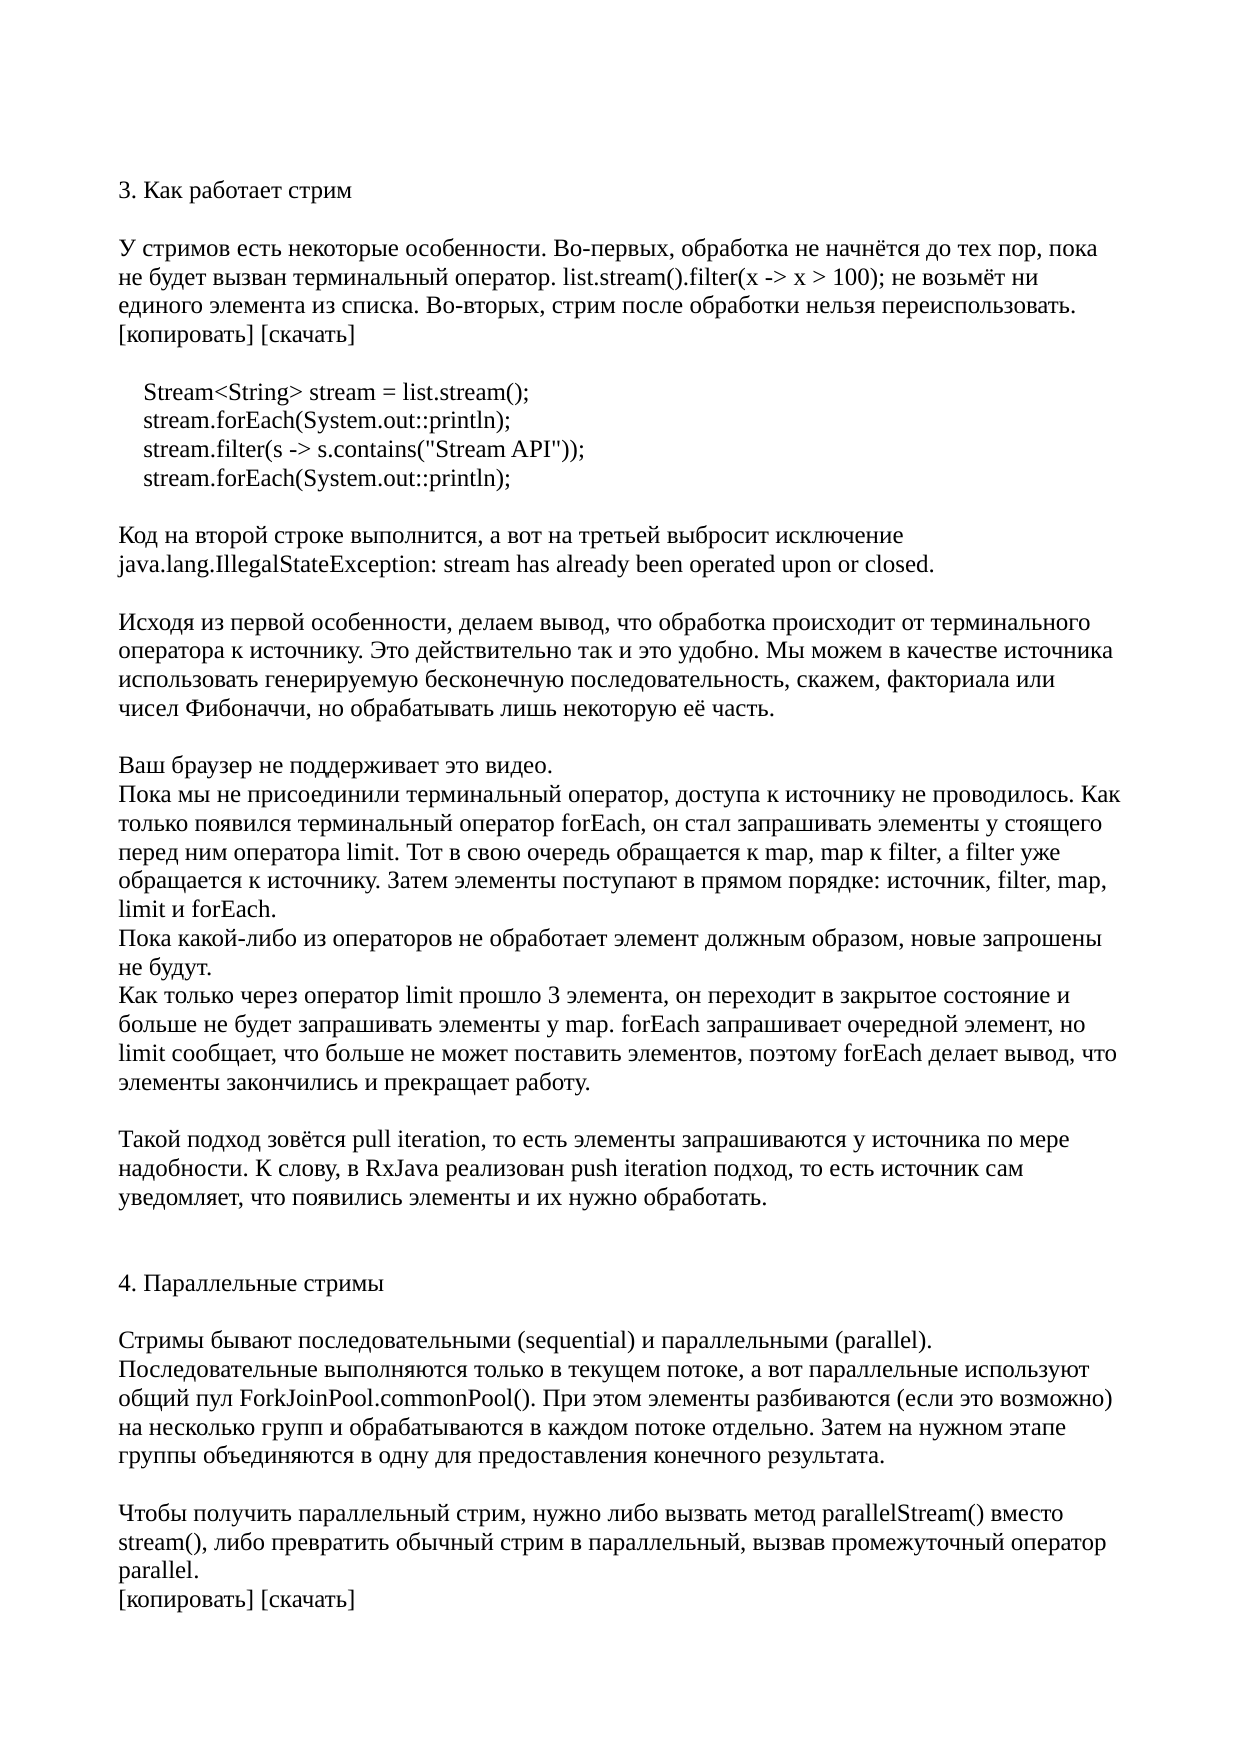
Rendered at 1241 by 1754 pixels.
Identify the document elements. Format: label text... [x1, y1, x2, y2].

text Пока мы не присоединили терминальный оператор, доступа к источнику не проводилось. Как только появился терминальный оператор forEach, он стал запрашивать элементы у стоящего перед ним оператора limit. Тот в свою очередь обращается к map, map к filter, а filter уже обращается к источнику. Затем элементы поступают в прямом порядке: источник, filter, map, limit и forEach. [118, 779, 1122, 923]
text stream.forEach(System.out::println); [118, 463, 1122, 492]
text Исходя из первой особенности, делаем вывод, что обработка происходит от терминального оператора к источнику. Это действительно так и это удобно. Мы можем в качестве источника использовать генерируемую бесконечную последовательность, скажем, факториала или чисел Фибоначчи, но обрабатывать лишь некоторую её часть. [118, 607, 1122, 722]
text stream.forEach(System.out::println); [118, 406, 1122, 434]
text [копировать] [скачать] [118, 1584, 1122, 1613]
text [копировать] [скачать] [118, 319, 1122, 348]
text stream.filter(s -> s.contains("Stream API")); [118, 434, 1122, 463]
text 4. Параллельные стримы [118, 1268, 1122, 1297]
text Как только через оператор limit прошло 3 элемента, он переходит в закрытое состояние и больше не будет запрашивать элементы у map. forEach запрашивает очередной элемент, но limit сообщает, что больше не может поставить элементов, поэтому forEach делает вывод, что элементы закончились и прекращает работу. [118, 981, 1122, 1096]
text Stream<String> stream = list.stream(); [118, 377, 1122, 406]
text Такой подход зовётся pull iteration, то есть элементы запрашиваются у источника по мере надобности. К слову, в RxJava реализован push iteration подход, то есть источник сам уведомляет, что появились элементы и их нужно обработать. [118, 1124, 1122, 1211]
text Код на второй строке выполнится, а вот на третьей выбросит исключение java.lang.IllegalStateException: stream has already been operated upon or closed. [118, 521, 1122, 578]
text Чтобы получить параллельный стрим, нужно либо вызвать метод parallelStream() вместо stream(), либо превратить обычный стрим в параллельный, вызвав промежуточный оператор parallel. [118, 1498, 1122, 1584]
text Пока какой-либо из операторов не обработает элемент должным образом, новые запрошены не будут. [118, 923, 1122, 981]
text У стримов есть некоторые особенности. Во-первых, обработка не начнётся до тех пор, пока не будет вызван терминальный оператор. list.stream().filter(x -> x > 100); не возьмёт ни единого элемента из списка. Во-вторых, стрим после обработки нельзя переиспользовать. [118, 233, 1122, 319]
text 3. Как работает стрим [118, 176, 1122, 204]
text Ваш браузер не поддерживает это видео. [118, 751, 1122, 779]
text Стримы бывают последовательными (sequential) и параллельными (parallel). Последовательные выполняются только в текущем потоке, а вот параллельные используют общий пул ForkJoinPool.commonPool(). При этом элементы разбиваются (если это возможно) на несколько групп и обрабатываются в каждом потоке отдельно. Затем на нужном этапе группы объединяются в одну для предоставления конечного результата. [118, 1326, 1122, 1469]
